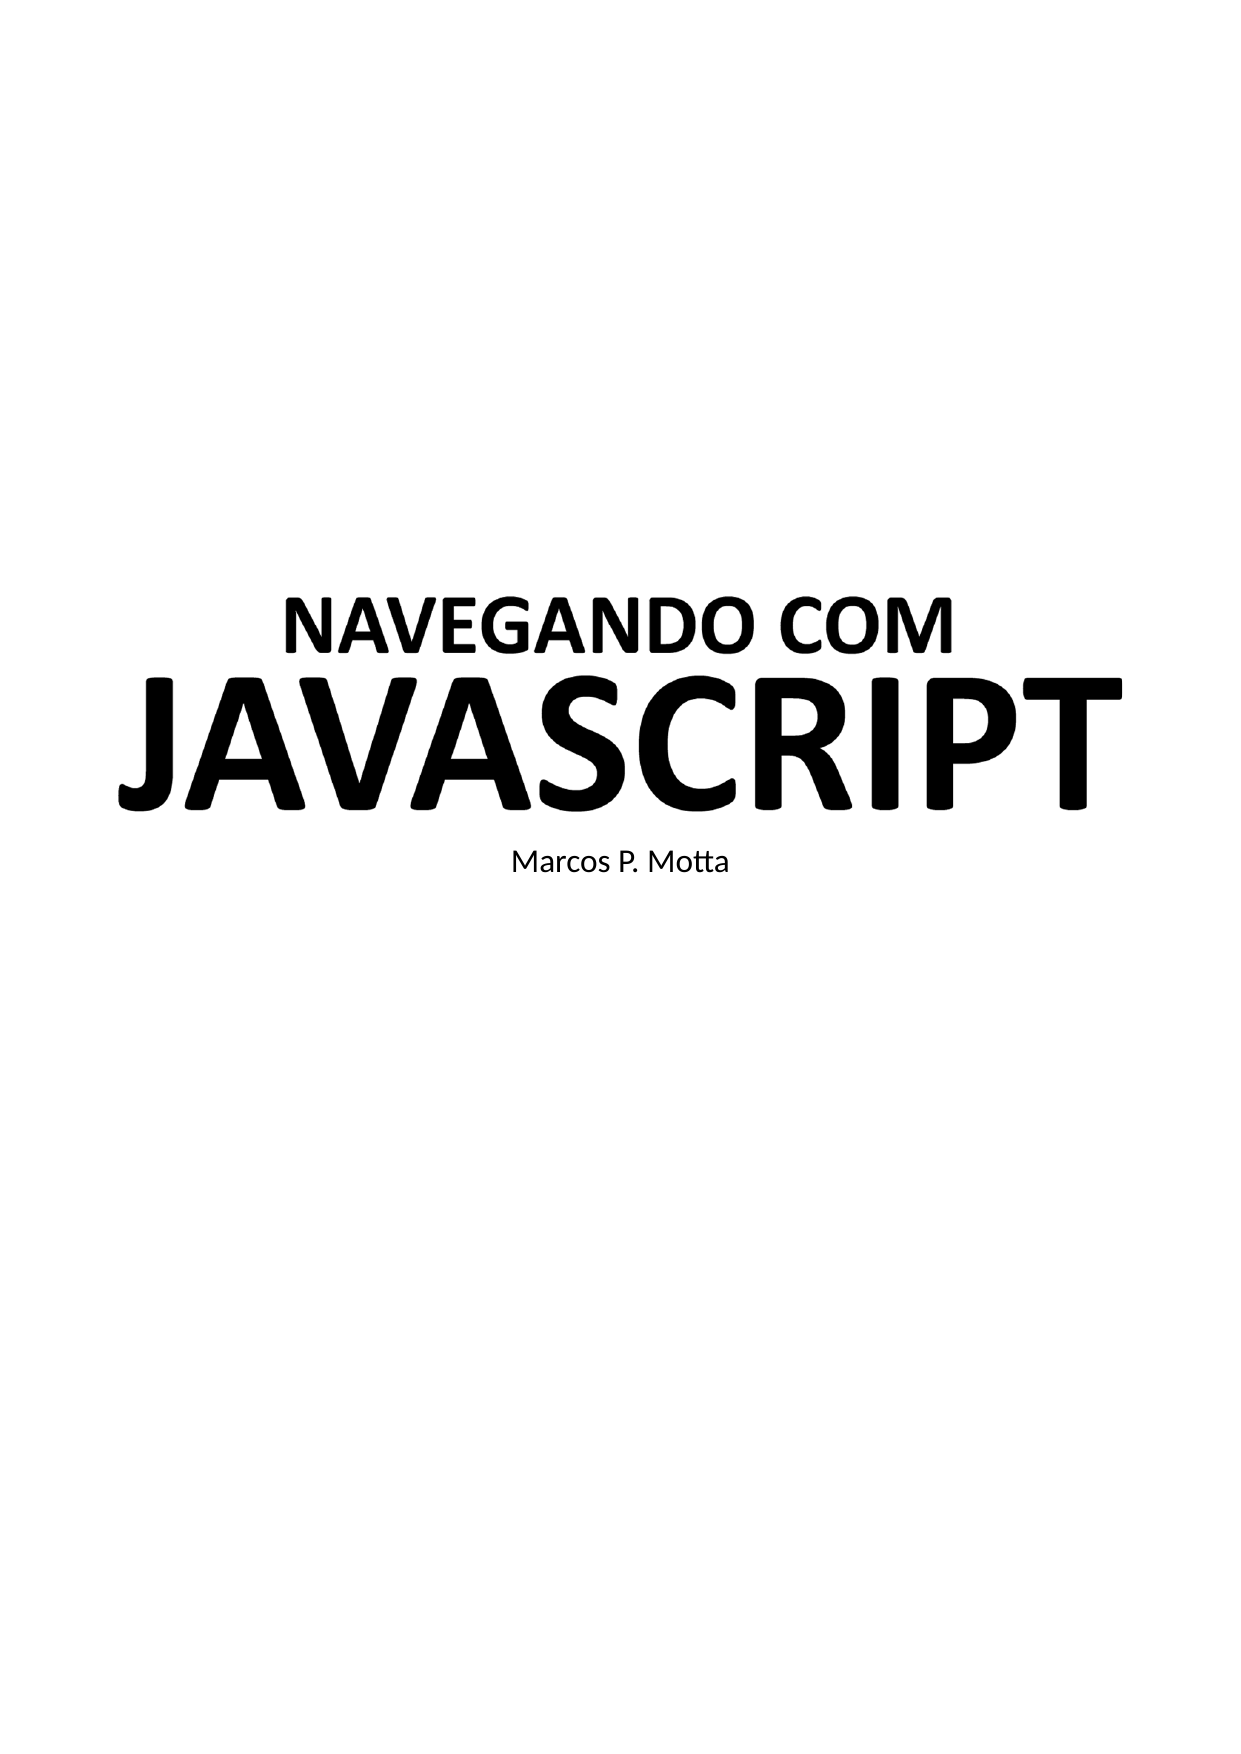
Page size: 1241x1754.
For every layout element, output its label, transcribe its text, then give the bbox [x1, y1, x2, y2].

text Marcos P. Motta [118, 840, 1122, 881]
picture [118, 596, 1123, 812]
